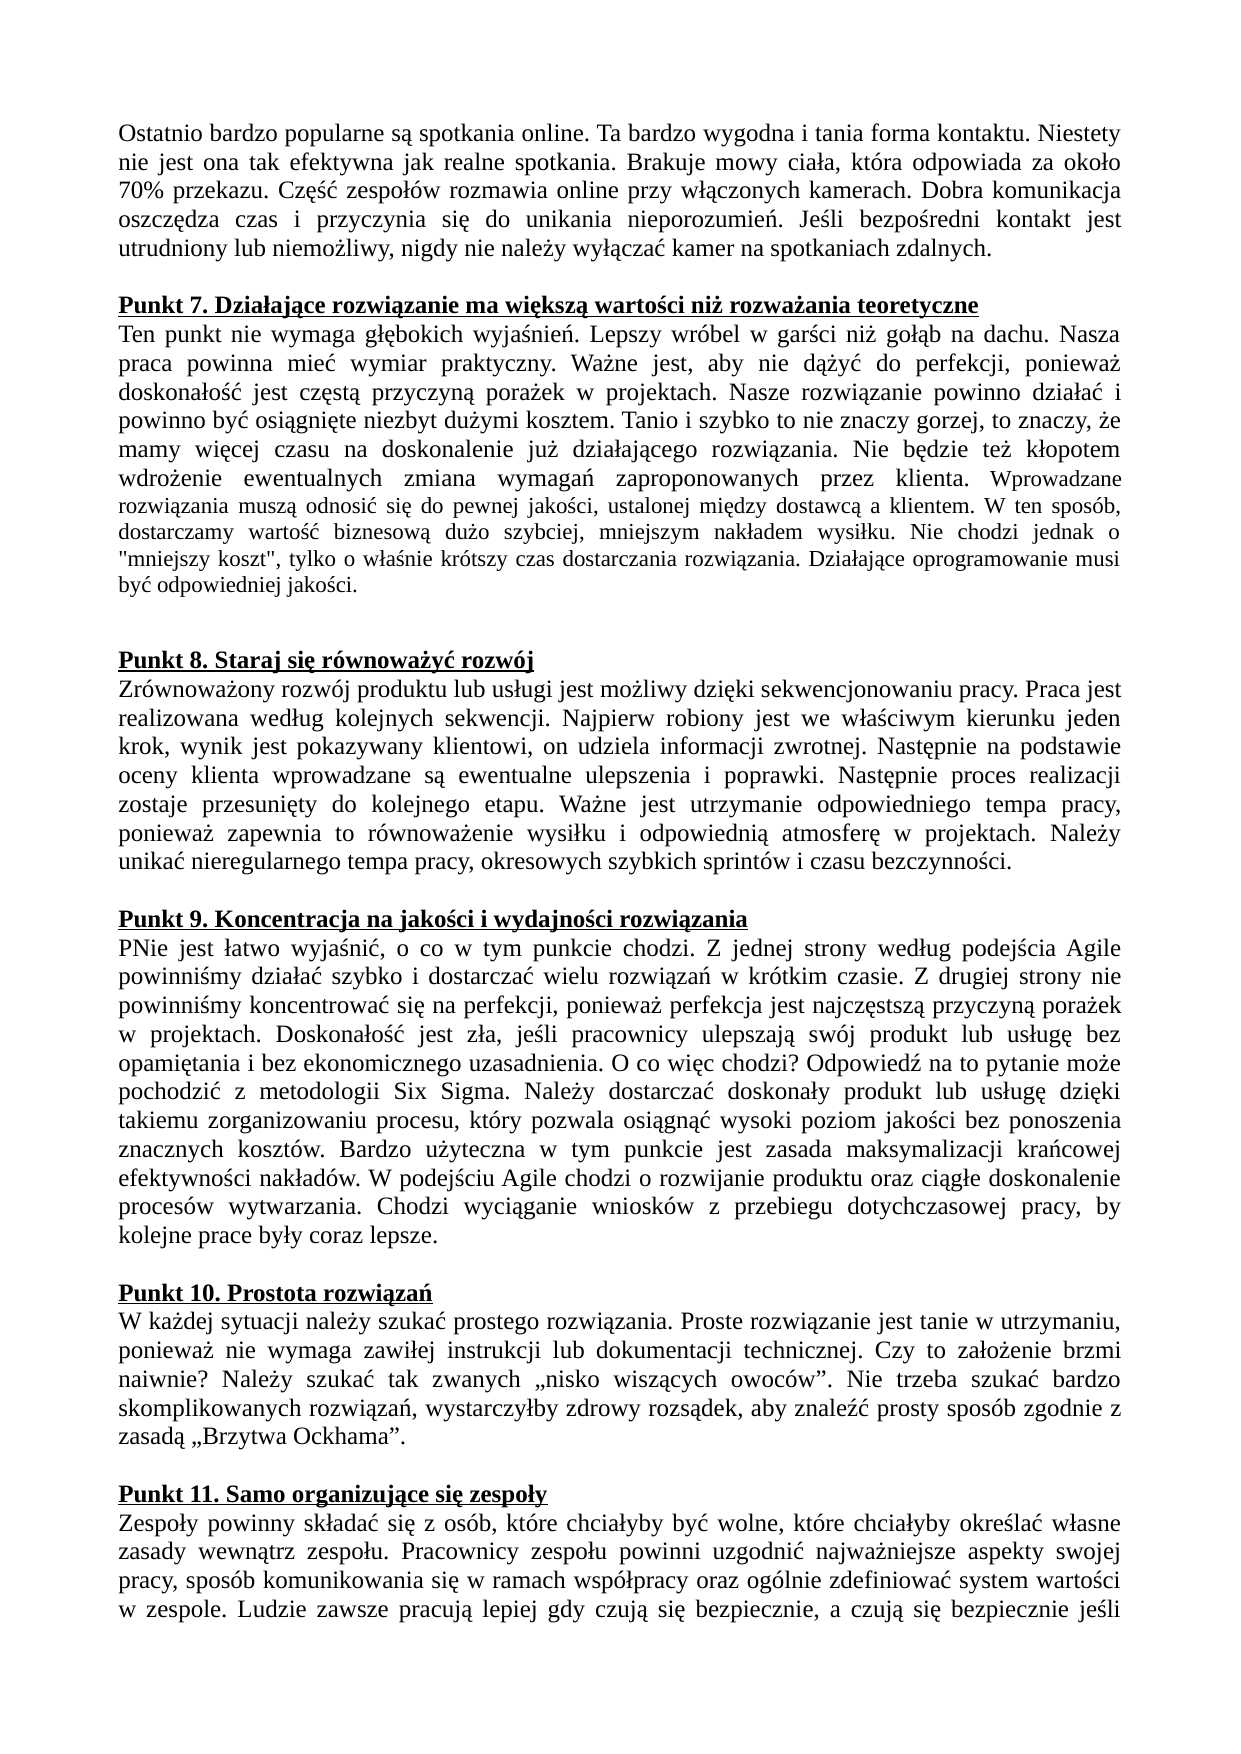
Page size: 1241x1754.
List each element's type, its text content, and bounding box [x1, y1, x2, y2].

text PNie jest łatwo wyjaśnić, o co w tym punkcie chodzi. Z jednej strony według podejścia Agile powinniśmy działać szybko i dostarczać wielu rozwiązań w krótkim czasie. Z drugiej strony nie powinniśmy koncentrować się na perfekcji, ponieważ perfekcja jest najczęstszą przyczyną porażek w projektach. Doskonałość jest zła, jeśli pracownicy ulepszają swój produkt lub usługę bez opamiętania i bez ekonomicznego uzasadnienia. O co więc chodzi? Odpowiedź na to pytanie może pochodzić z metodologii Six Sigma. Należy dostarczać doskonały produkt lub usługę dzięki takiemu zorganizowaniu procesu, który pozwala osiągnąć wysoki poziom jakości bez ponoszenia znacznych kosztów. Bardzo użyteczna w tym punkcie jest zasada maksymalizacji krańcowej efektywności nakładów. W podejściu Agile chodzi o rozwijanie produktu oraz ciągłe doskonalenie procesów wytwarzania. Chodzi wyciąganie wniosków z przebiegu dotychczasowej pracy, by kolejne prace były coraz lepsze. [118, 933, 1122, 1249]
text Zespoły powinny składać się z osób, które chciałyby być wolne, które chciałyby określać własne zasady wewnątrz zespołu. Pracownicy zespołu powinni uzgodnić najważniejsze aspekty swojej pracy, sposób komunikowania się w ramach współpracy oraz ogólnie zdefiniować system wartości w zespole. Ludzie zawsze pracują lepiej gdy czują się bezpiecznie, a czują się bezpiecznie jeśli [118, 1508, 1122, 1623]
text Zrównoważony rozwój produktu lub usługi jest możliwy dzięki sekwencjonowaniu pracy. Praca jest realizowana według kolejnych sekwencji. Najpierw robiony jest we właściwym kierunku jeden krok, wynik jest pokazywany klientowi, on udziela informacji zwrotnej. Następnie na podstawie oceny klienta wprowadzane są ewentualne ulepszenia i poprawki. Następnie proces realizacji zostaje przesunięty do kolejnego etapu. Ważne jest utrzymanie odpowiedniego tempa pracy, ponieważ zapewnia to równoważenie wysiłku i odpowiednią atmosferę w projektach. Należy unikać nieregularnego tempa pracy, okresowych szybkich sprintów i czasu bezczynności. [118, 674, 1122, 875]
text Punkt 8. Staraj się równoważyć rozwój [118, 645, 1122, 674]
text Ostatnio bardzo popularne są spotkania online. Ta bardzo wygodna i tania forma kontaktu. Niestety nie jest ona tak efektywna jak realne spotkania. Brakuje mowy ciała, która odpowiada za około 70% przekazu. Część zespołów rozmawia online przy włączonych kamerach. Dobra komunikacja oszczędza czas i przyczynia się do unikania nieporozumień. Jeśli bezpośredni kontakt jest utrudniony lub niemożliwy, nigdy nie należy wyłączać kamer na spotkaniach zdalnych. [118, 118, 1122, 262]
text Punkt 9. Koncentracja na jakości i wydajności rozwiązania [118, 904, 1122, 933]
text Punkt 11. Samo organizujące się zespoły [118, 1479, 1122, 1508]
text Ten punkt nie wymaga głębokich wyjaśnień. Lepszy wróbel w garści niż gołąb na dachu. Nasza praca powinna mieć wymiar praktyczny. Ważne jest, aby nie dążyć do perfekcji, ponieważ doskonałość jest częstą przyczyną porażek w projektach. Nasze rozwiązanie powinno działać i powinno być osiągnięte niezbyt dużymi kosztem. Tanio i szybko to nie znaczy gorzej, to znaczy, że mamy więcej czasu na doskonalenie już działającego rozwiązania. Nie będzie też kłopotem wdrożenie ewentualnych zmiana wymagań zaproponowanych przez klienta. Wprowadzane rozwiązania muszą odnosić się do pewnej jakości, ustalonej między dostawcą a klientem. W ten sposób, dostarczamy wartość biznesową dużo szybciej, mniejszym nakładem wysiłku. Nie chodzi jednak o "mniejszy koszt", tylko o właśnie krótszy czas dostarczania rozwiązania. Działające oprogramowanie musi być odpowiedniej jakości. [118, 319, 1122, 597]
text Punkt 10. Prostota rozwiązań [118, 1278, 1122, 1306]
text Punkt 7. Działające rozwiązanie ma większą wartości niż rozważania teoretyczne [118, 291, 1122, 319]
text W każdej sytuacji należy szukać prostego rozwiązania. Proste rozwiązanie jest tanie w utrzymaniu, ponieważ nie wymaga zawiłej instrukcji lub dokumentacji technicznej. Czy to założenie brzmi naiwnie? Należy szukać tak zwanych „nisko wiszących owoców”. Nie trzeba szukać bardzo skomplikowanych rozwiązań, wystarczyłby zdrowy rozsądek, aby znaleźć prosty sposób zgodnie z zasadą „Brzytwa Ockhama”. [118, 1306, 1122, 1450]
